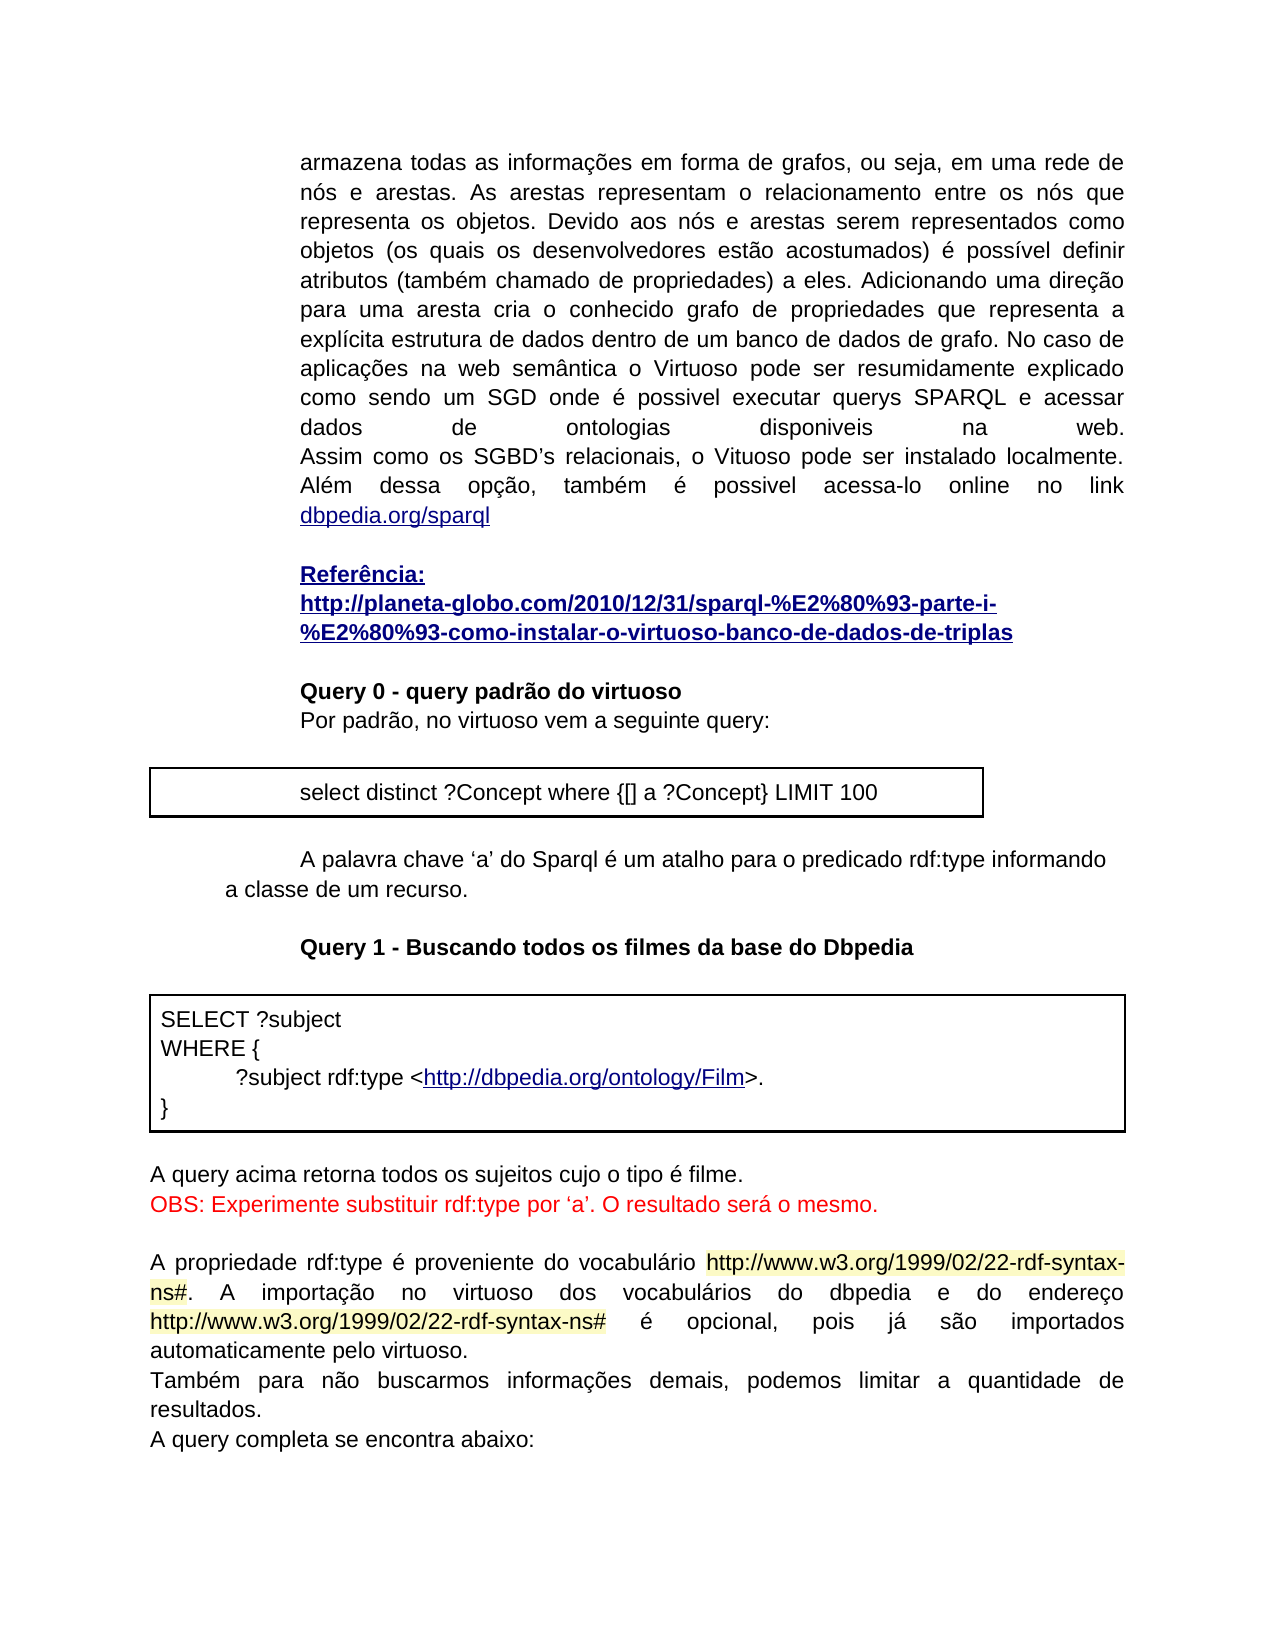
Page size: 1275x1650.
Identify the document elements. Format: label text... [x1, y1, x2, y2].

text A query completa se encontra abaixo: [150, 1426, 1125, 1452]
text Por padrão, no virtuoso vem a seguinte query: [300, 708, 1125, 763]
text A propriedade rdf:type é proveniente do vocabulário http://www.w3.org/1999/02/22-rdf-syntax-ns#. A importação no virtuoso dos vocabulários do dbpedia e do endereço http://www.w3.org/1999/02/22-rdf-syntax-ns# é opcional, pois já são importados automaticamente pelo virtuoso. [150, 1250, 1125, 1364]
text OBS: Experimente substituir rdf:type por ‘a’. O resultado será o mesmo. [150, 1191, 1125, 1217]
text A query acima retorna todos os sujeitos cujo o tipo é filme. [150, 1162, 1125, 1187]
text A palavra chave ‘a’ do Sparql é um atalho para o predicado rdf:type informando a classe de um recurso. [225, 847, 1125, 902]
text http://planeta-globo.com/2010/12/31/sparql-%E2%80%93-parte-i-%E2%80%93-como-instalar-o-virtuoso-banco-de-dados-de-triplas [300, 591, 1125, 646]
table_header SELECT ?subject WHERE { ?subject rdf:type <http://dbpedia.org/ontology/Film>. } [151, 996, 1124, 1130]
list armazena todas as informações em forma de grafos, ou seja, em uma rede de nós e arestas. As arestas representam o relacionamento entre os nós que representa os objetos. Devido aos nós e arestas serem representados como objetos (os quais os desenvolvedores estão acostumados) é possível definir atributos (também chamado de propriedades) a eles. Adicionando uma direção para uma aresta cria o conhecido grafo de propriedades que representa a explícita estrutura de dados dentro de um banco de dados de grafo. No caso de aplicações na web semântica o Virtuoso pode ser resumidamente explicado como sendo um SGD onde é possivel executar querys SPARQL e acessar dados de ontologias disponiveis na web. Assim como os SGBD’s relacionais, o Vituoso pode ser instalado localmente. Além dessa opção, também é possivel acessa-lo online no link dbpedia.org/sparql Referência: [262, 150, 1125, 587]
text Query 1 - Buscando todos os filmes da base do Dbpedia [225, 935, 1125, 961]
table_header select distinct ?Concept where {[] a ?Concept} LIMIT 100 [151, 769, 982, 815]
text Query 0 - query padrão do virtuoso [225, 679, 1125, 704]
text Também para não buscarmos informações demais, podemos limitar a quantidade de resultados. [150, 1367, 1125, 1422]
